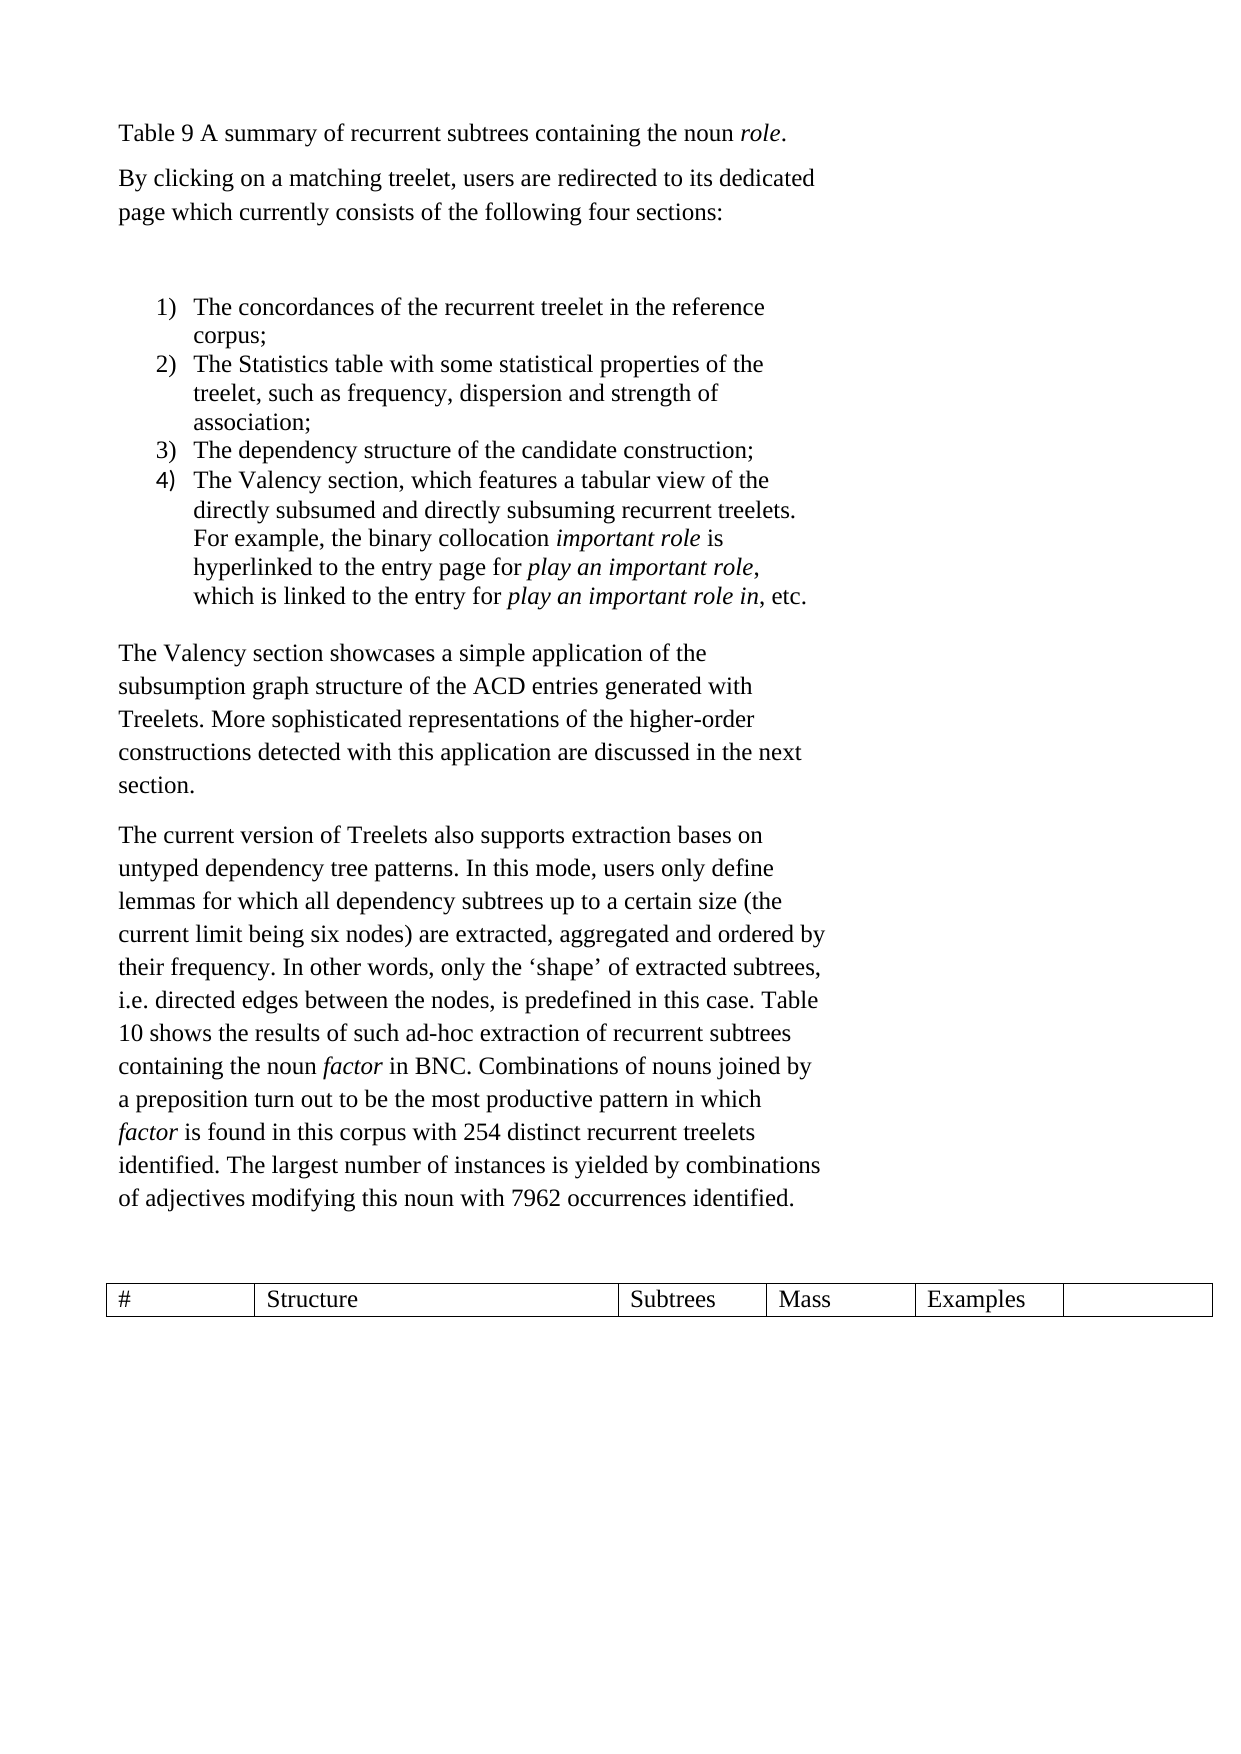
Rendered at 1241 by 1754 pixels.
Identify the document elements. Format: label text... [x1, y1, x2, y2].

list The concordances of the recurrent treelet in the reference corpus; [156, 292, 827, 349]
text Table 9 A summary of recurrent subtrees containing the noun role. [118, 118, 827, 147]
table_header [1064, 1284, 1212, 1316]
text The current version of Treelets also supports extraction bases on untyped dependency tree patterns. In this mode, users only define lemmas for which all dependency subtrees up to a certain size (the current limit being six nodes) are extracted, aggregated and ordered by their frequency. In other words, only the ‘shape’ of extracted subtrees, i.e. directed edges between the nodes, is predefined in this case. Table 10 shows the results of such ad-hoc extraction of recurrent subtrees containing the noun factor in BNC. Combinations of nouns joined by a preposition turn out to be the most productive pattern in which factor is found in this corpus with 254 distinct recurrent treelets identified. The largest number of instances is yielded by combinations of adjectives modifying this noun with 7962 occurrences identified. [118, 820, 827, 1212]
table_header Subtrees [619, 1284, 766, 1316]
table_header Examples [916, 1284, 1063, 1316]
text The Valency section showcases a simple application of the subsumption graph structure of the ACD entries generated with Treelets. More sophisticated representations of the higher-order constructions detected with this application are discussed in the next section. [118, 638, 827, 799]
table_header # [107, 1284, 254, 1316]
text By clicking on a matching treelet, users are redirected to its dedicated page which currently consists of the following four sections: [118, 163, 827, 225]
list The Statistics table with some statistical properties of the treelet, such as frequency, dispersion and strength of association; [156, 349, 827, 435]
table_header Structure [255, 1284, 618, 1316]
list The dependency structure of the candidate construction; [156, 435, 827, 464]
list The Valency section, which features a tabular view of the directly subsumed and directly subsuming recurrent treelets. For example, the binary collocation important role is hyperlinked to the entry page for play an important role, which is linked to the entry for play an important role in, etc. [156, 464, 827, 610]
table_header Mass [767, 1284, 915, 1316]
